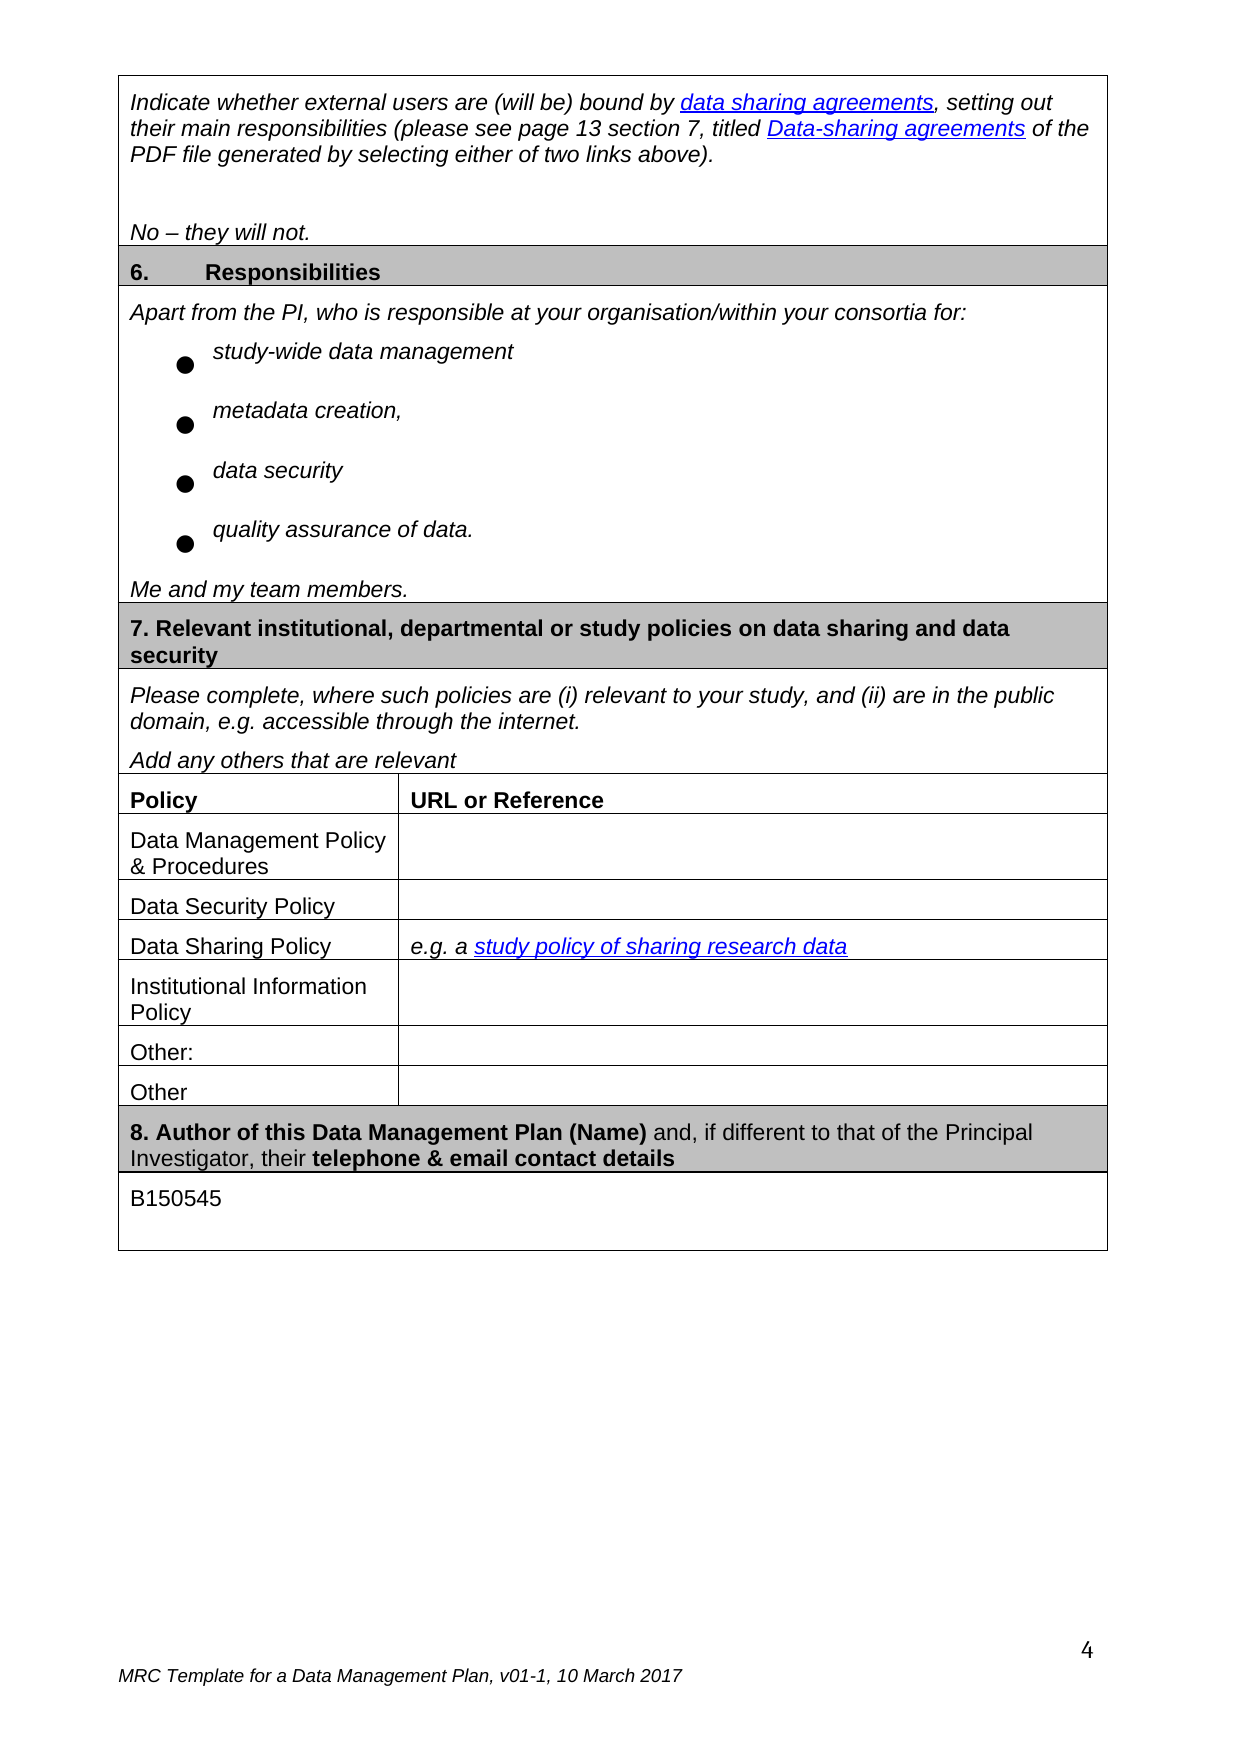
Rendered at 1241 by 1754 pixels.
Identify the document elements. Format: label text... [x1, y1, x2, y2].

table_cell 6. Responsibilities [119, 246, 1107, 285]
table_cell [399, 960, 1107, 1025]
table_cell Institutional Information Policy [119, 960, 398, 1025]
table_cell Other: [119, 1026, 398, 1065]
table_cell B150545 [119, 1173, 1107, 1250]
table_cell [399, 814, 1107, 879]
table_cell e.g. a study policy of sharing research data [399, 920, 1107, 959]
table_cell 7. Relevant institutional, departmental or study policies on data sharing and data security [119, 603, 1107, 668]
table_cell Policy [119, 774, 398, 813]
table_cell [399, 880, 1107, 919]
table_cell Data Management Policy & Procedures [119, 814, 398, 879]
table_cell URL or Reference [399, 774, 1107, 813]
table_cell Other [119, 1066, 398, 1105]
table_cell Data Security Policy [119, 880, 398, 919]
table_cell [399, 1026, 1107, 1065]
table_cell Apart from the PI, who is responsible at your organisation/within your consortia for: study-wide data management metadata creation, data security quality assurance of data. Me and my team members. [119, 286, 1107, 602]
table_cell Data Sharing Policy [119, 920, 398, 959]
table_cell 8. Author of this Data Management Plan (Name) and, if different to that of the Principal Investigator, their telephone & email contact details [119, 1106, 1107, 1171]
table_cell Indicate whether external users are (will be) bound by data sharing agreements, setting out their main responsibilities (please see page 13 section 7, titled Data-sharing agreements of the PDF file generated by selecting either of two links above). No – they will not. [119, 76, 1107, 245]
table_cell Please complete, where such policies are (i) relevant to your study, and (ii) are in the public domain, e.g. accessible through the internet. Add any others that are relevant [119, 669, 1107, 773]
table_cell [399, 1066, 1107, 1105]
